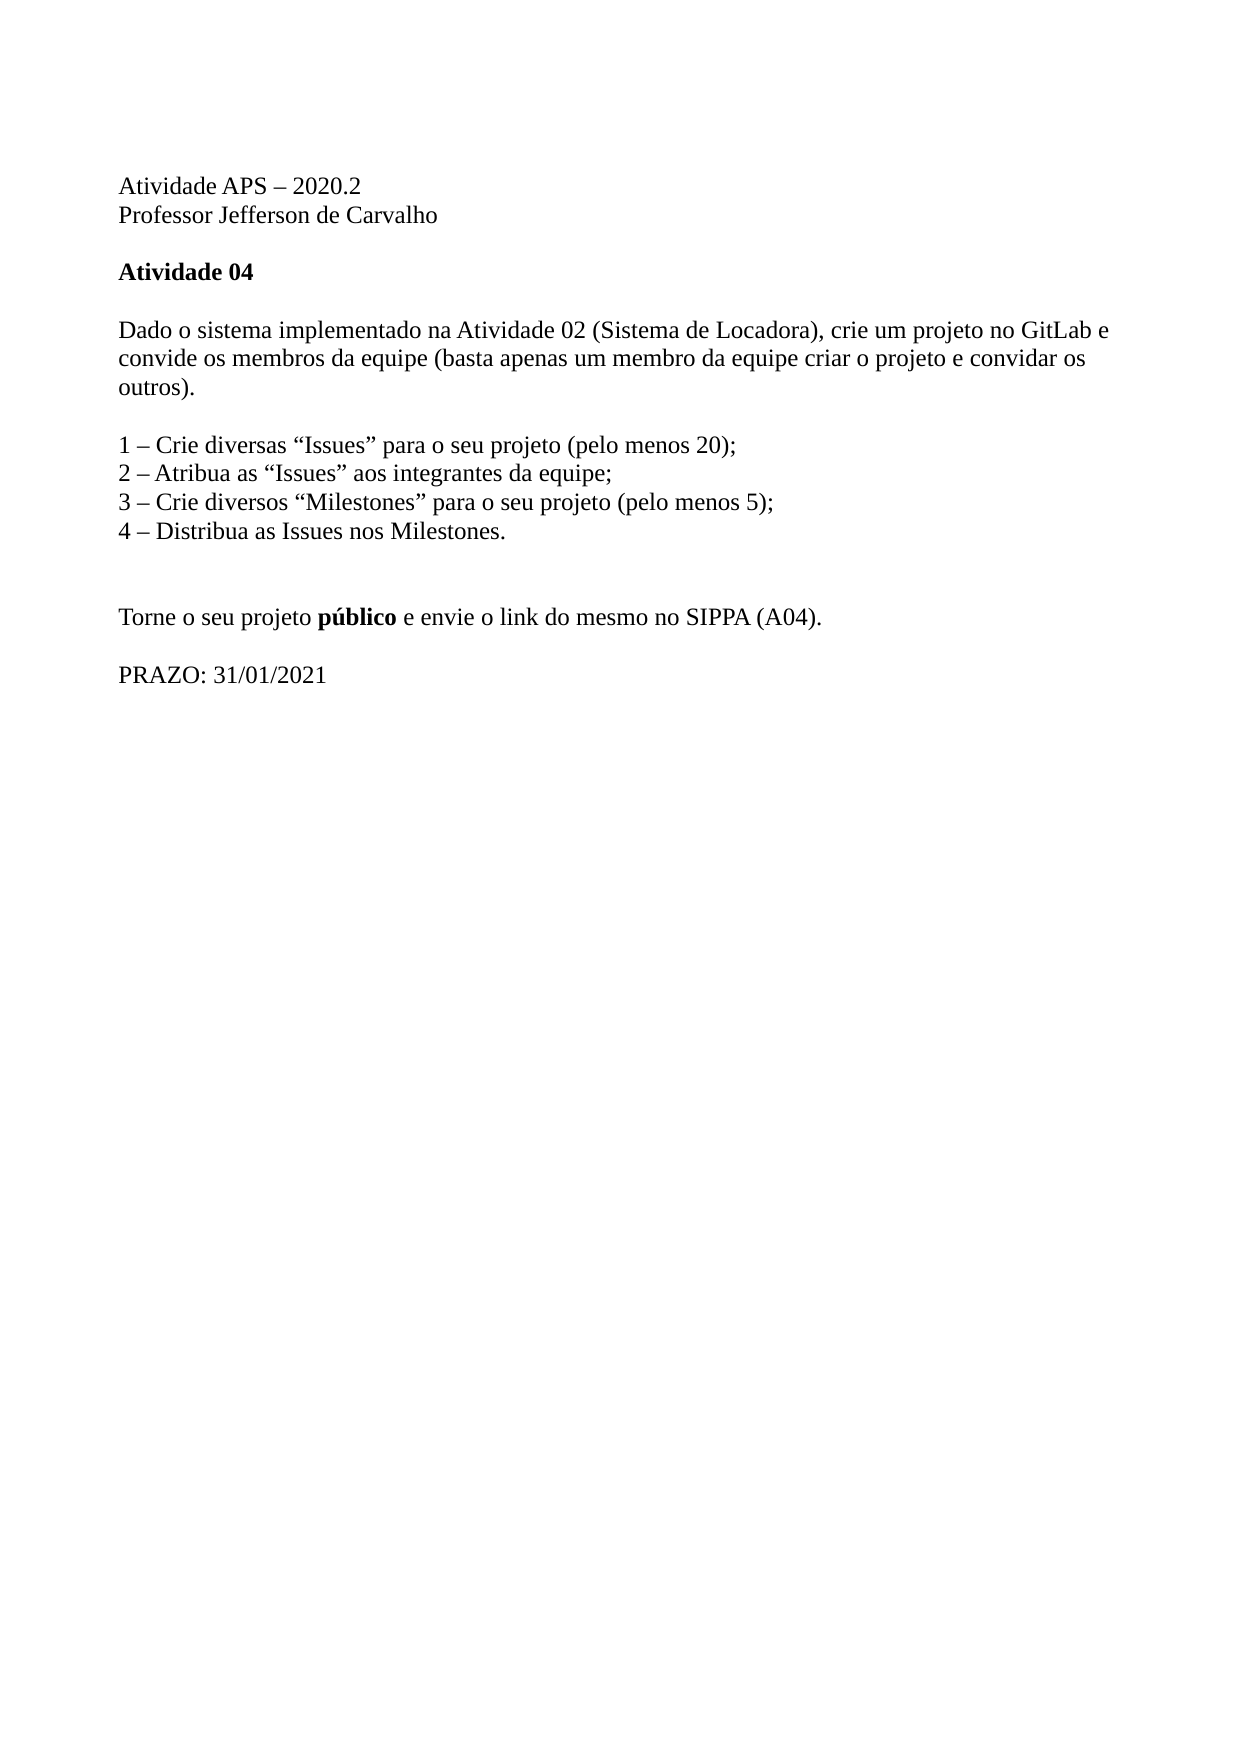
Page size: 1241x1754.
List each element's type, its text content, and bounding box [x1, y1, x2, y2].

text Professor Jefferson de Carvalho [118, 200, 1122, 228]
text PRAZO: 31/01/2021 [118, 660, 1122, 688]
text Dado o sistema implementado na Atividade 02 (Sistema de Locadora), crie um projeto no GitLab e convide os membros da equipe (basta apenas um membro da equipe criar o projeto e convidar os outros). [118, 315, 1122, 401]
text Torne o seu projeto público e envie o link do mesmo no SIPPA (A04). [118, 602, 1122, 631]
text 1 – Crie diversas “Issues” para o seu projeto (pelo menos 20); [118, 430, 1122, 458]
text Atividade APS – 2020.2 [118, 171, 1122, 200]
text 2 – Atribua as “Issues” aos integrantes da equipe; [118, 458, 1122, 487]
text 4 – Distribua as Issues nos Milestones. [118, 516, 1122, 545]
text 3 – Crie diversos “Milestones” para o seu projeto (pelo menos 5); [118, 487, 1122, 516]
text Atividade 04 [118, 257, 1122, 286]
